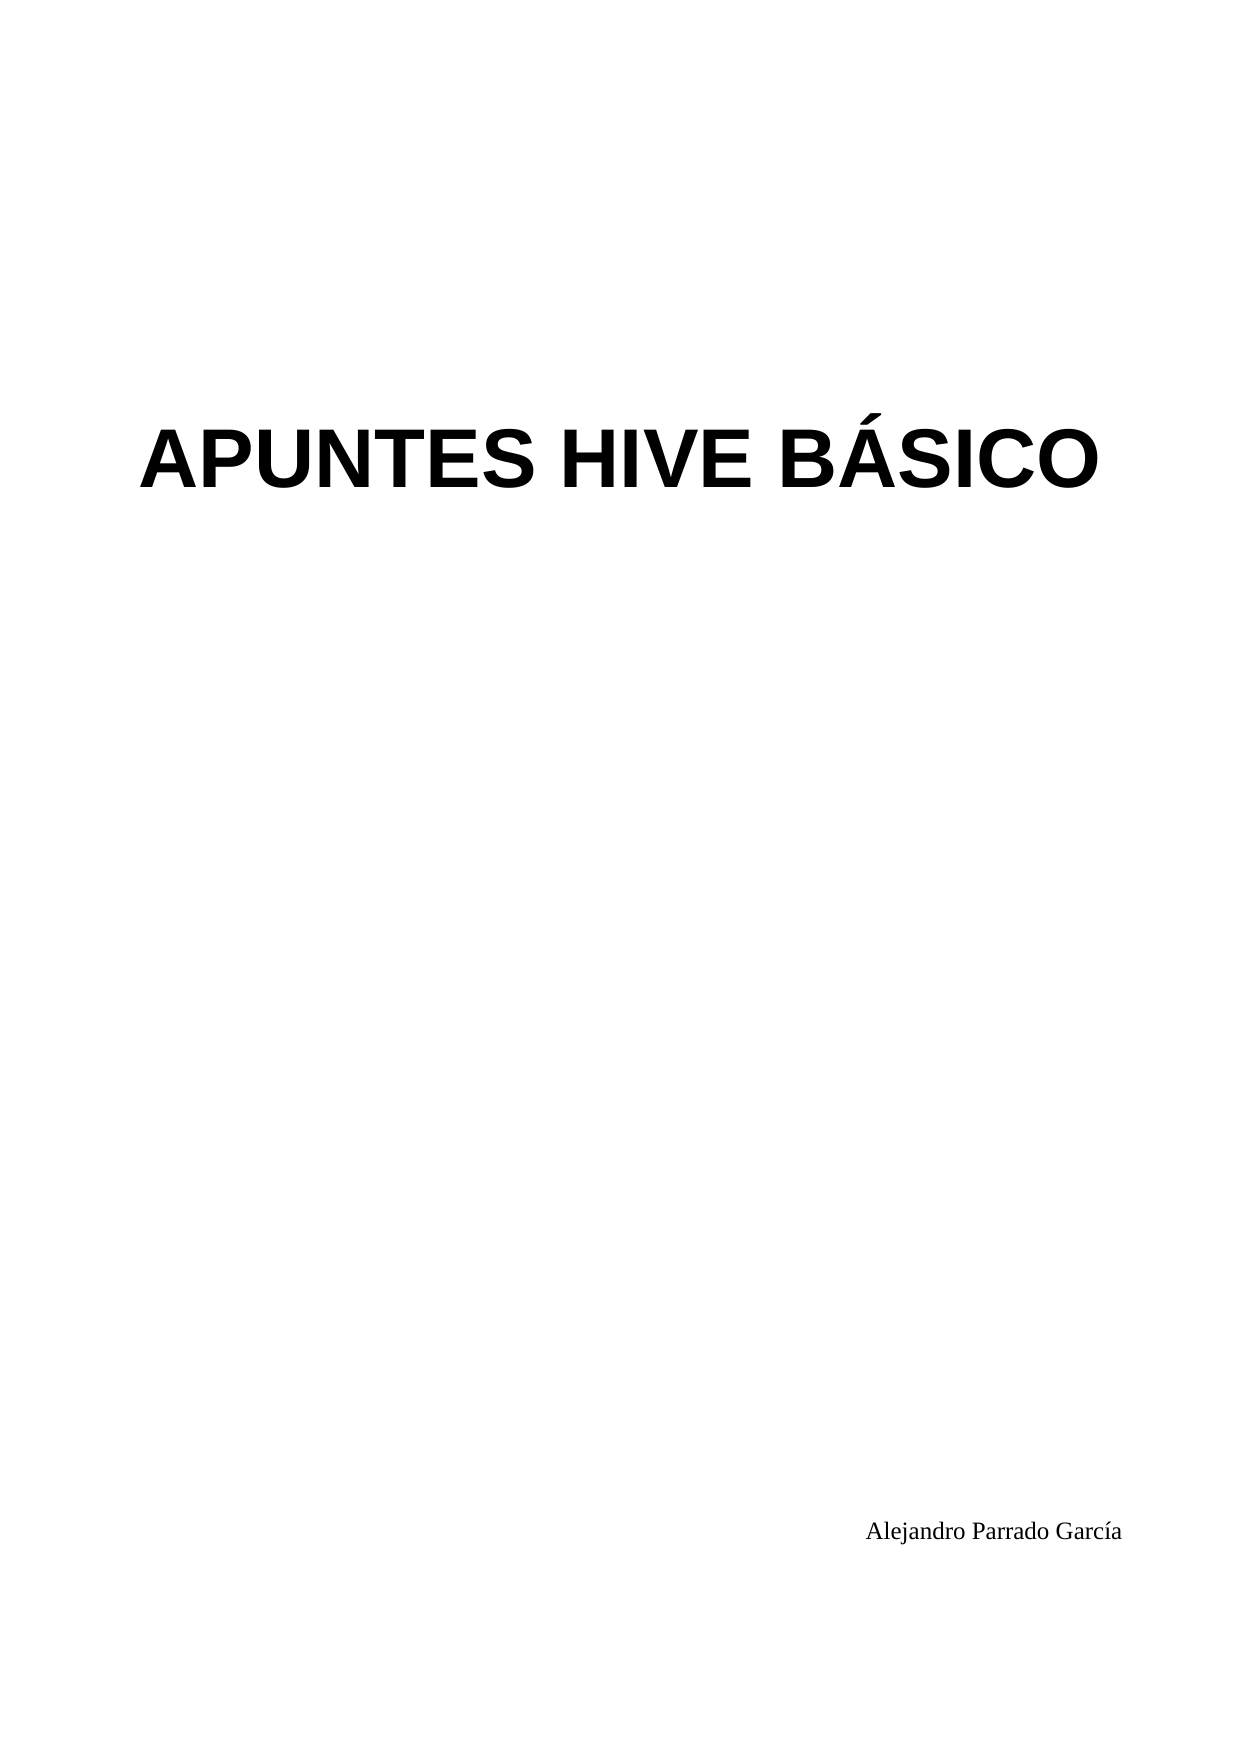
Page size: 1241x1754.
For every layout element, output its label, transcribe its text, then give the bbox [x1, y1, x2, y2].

text Alejandro Parrado García [118, 1516, 1122, 1545]
title APUNTES HIVE BÁSICO [118, 410, 1122, 506]
